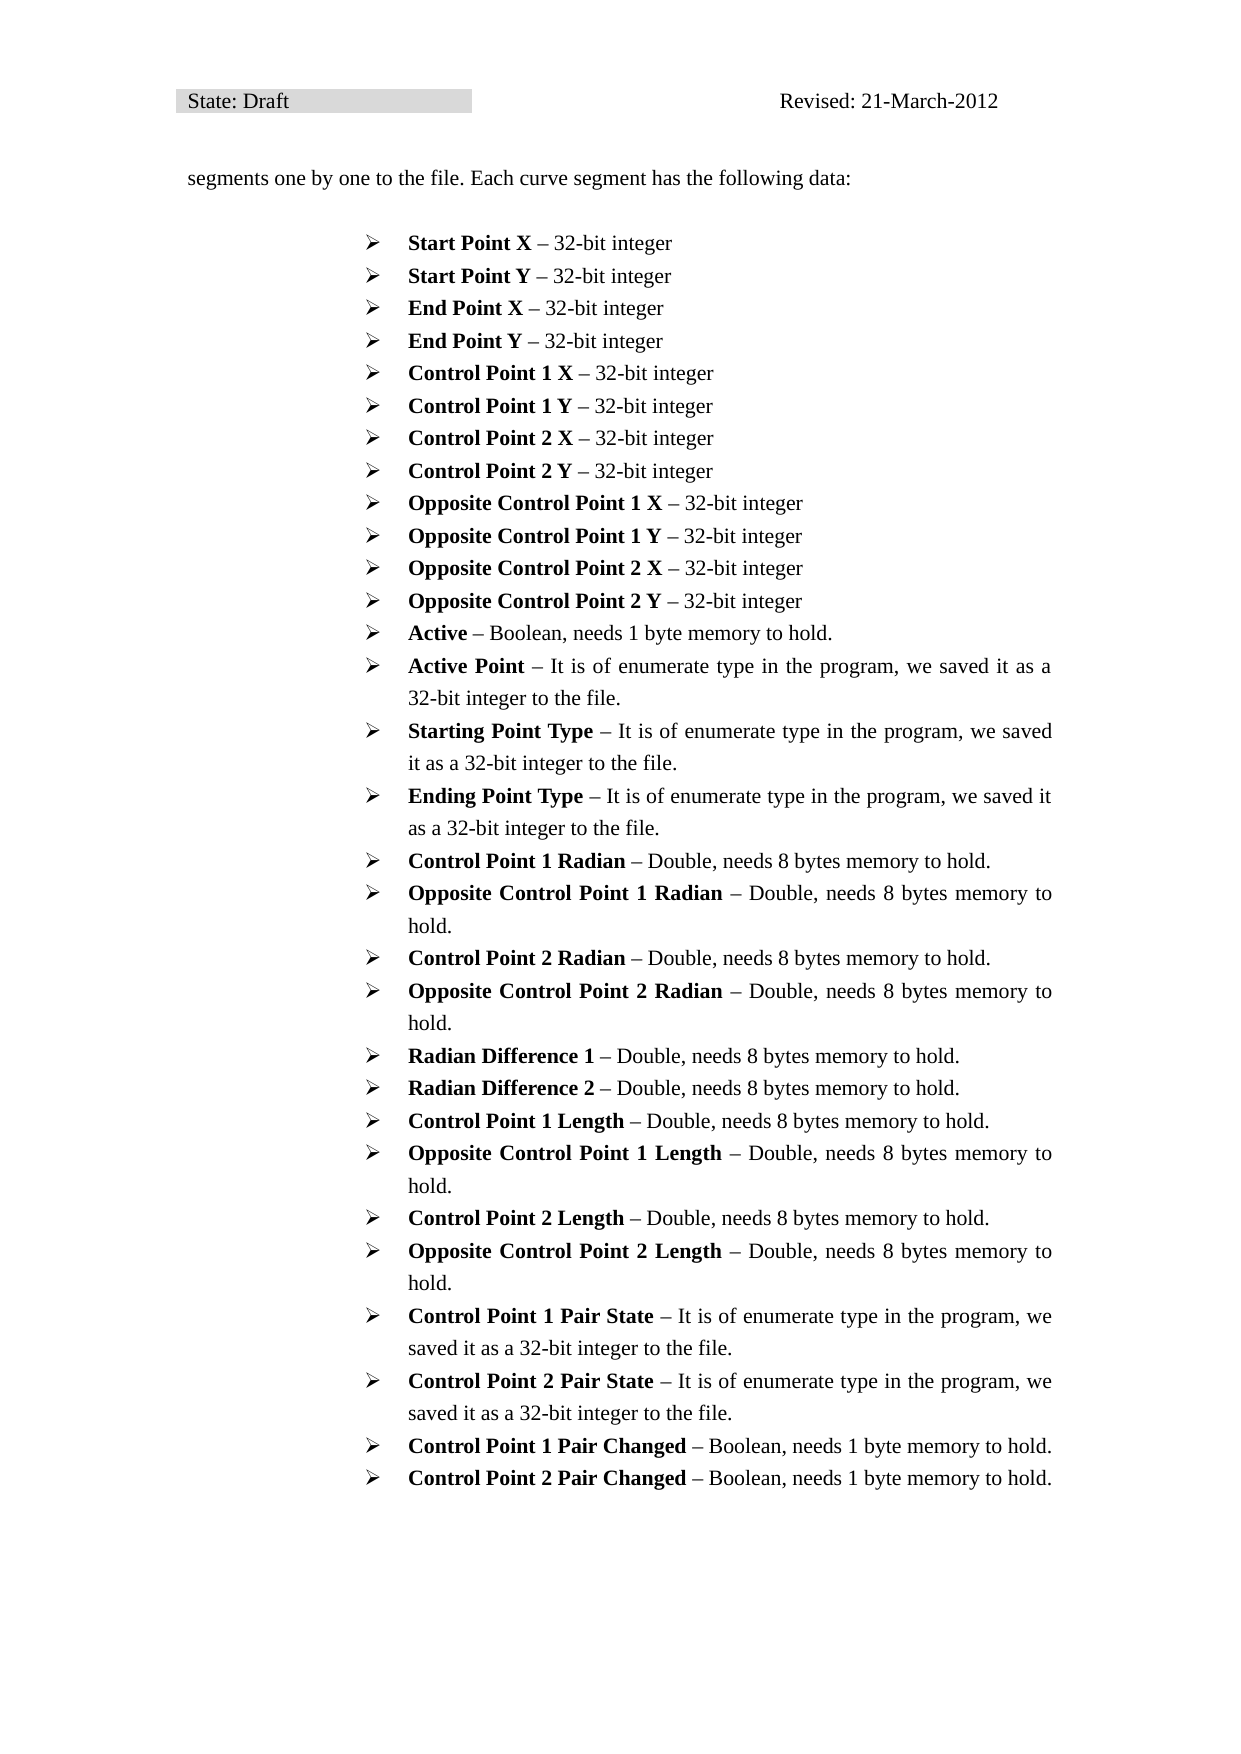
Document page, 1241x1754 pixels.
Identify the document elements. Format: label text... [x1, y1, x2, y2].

list Opposite Control Point 1 Y – 32-bit integer [364, 519, 1053, 552]
text segments one by one to the file. Each curve segment has the following data: [187, 162, 1053, 194]
list Radian Difference 1 – Double, needs 8 bytes memory to hold. [364, 1039, 1053, 1072]
list Ending Point Type – It is of enumerate type in the program, we saved it as a 32-bit integer to the file. [364, 779, 1053, 844]
list Control Point 1 Y – 32-bit integer [364, 389, 1053, 422]
list Control Point 2 Y – 32-bit integer [364, 454, 1053, 487]
list End Point X – 32-bit integer [364, 292, 1053, 324]
list Opposite Control Point 2 Radian – Double, needs 8 bytes memory to hold. [364, 974, 1053, 1039]
list Control Point 2 X – 32-bit integer [364, 422, 1053, 454]
list Start Point Y – 32-bit integer [364, 259, 1053, 292]
list Opposite Control Point 2 X – 32-bit integer [364, 552, 1053, 584]
list Control Point 1 X – 32-bit integer [364, 357, 1053, 389]
list Opposite Control Point 2 Length – Double, needs 8 bytes memory to hold. [364, 1234, 1053, 1299]
list End Point Y – 32-bit integer [364, 324, 1053, 357]
list Opposite Control Point 1 Radian – Double, needs 8 bytes memory to hold. [364, 877, 1053, 942]
list Opposite Control Point 1 X – 32-bit integer [364, 487, 1053, 519]
list Opposite Control Point 1 Length – Double, needs 8 bytes memory to hold. [364, 1137, 1053, 1202]
list Opposite Control Point 2 Y – 32-bit integer [364, 584, 1053, 617]
list Starting Point Type – It is of enumerate type in the program, we saved it as a 32-bit integer to the file. [364, 714, 1053, 779]
list Control Point 1 Pair Changed – Boolean, needs 1 byte memory to hold. [364, 1429, 1053, 1462]
list Control Point 2 Pair Changed – Boolean, needs 1 byte memory to hold. [364, 1462, 1053, 1494]
list Radian Difference 2 – Double, needs 8 bytes memory to hold. [364, 1072, 1053, 1104]
list Control Point 1 Pair State – It is of enumerate type in the program, we saved it as a 32-bit integer to the file. [364, 1299, 1053, 1364]
list Control Point 1 Radian – Double, needs 8 bytes memory to hold. [364, 844, 1053, 877]
list Active – Boolean, needs 1 byte memory to hold. [364, 617, 1053, 649]
list Control Point 2 Length – Double, needs 8 bytes memory to hold. [364, 1202, 1053, 1234]
list Control Point 2 Radian – Double, needs 8 bytes memory to hold. [364, 942, 1053, 974]
list Control Point 2 Pair State – It is of enumerate type in the program, we saved it as a 32-bit integer to the file. [364, 1364, 1053, 1429]
list Start Point X – 32-bit integer [364, 227, 1053, 259]
list Control Point 1 Length – Double, needs 8 bytes memory to hold. [364, 1104, 1053, 1137]
list Active Point – It is of enumerate type in the program, we saved it as a 32-bit integer to the file. [364, 649, 1053, 714]
